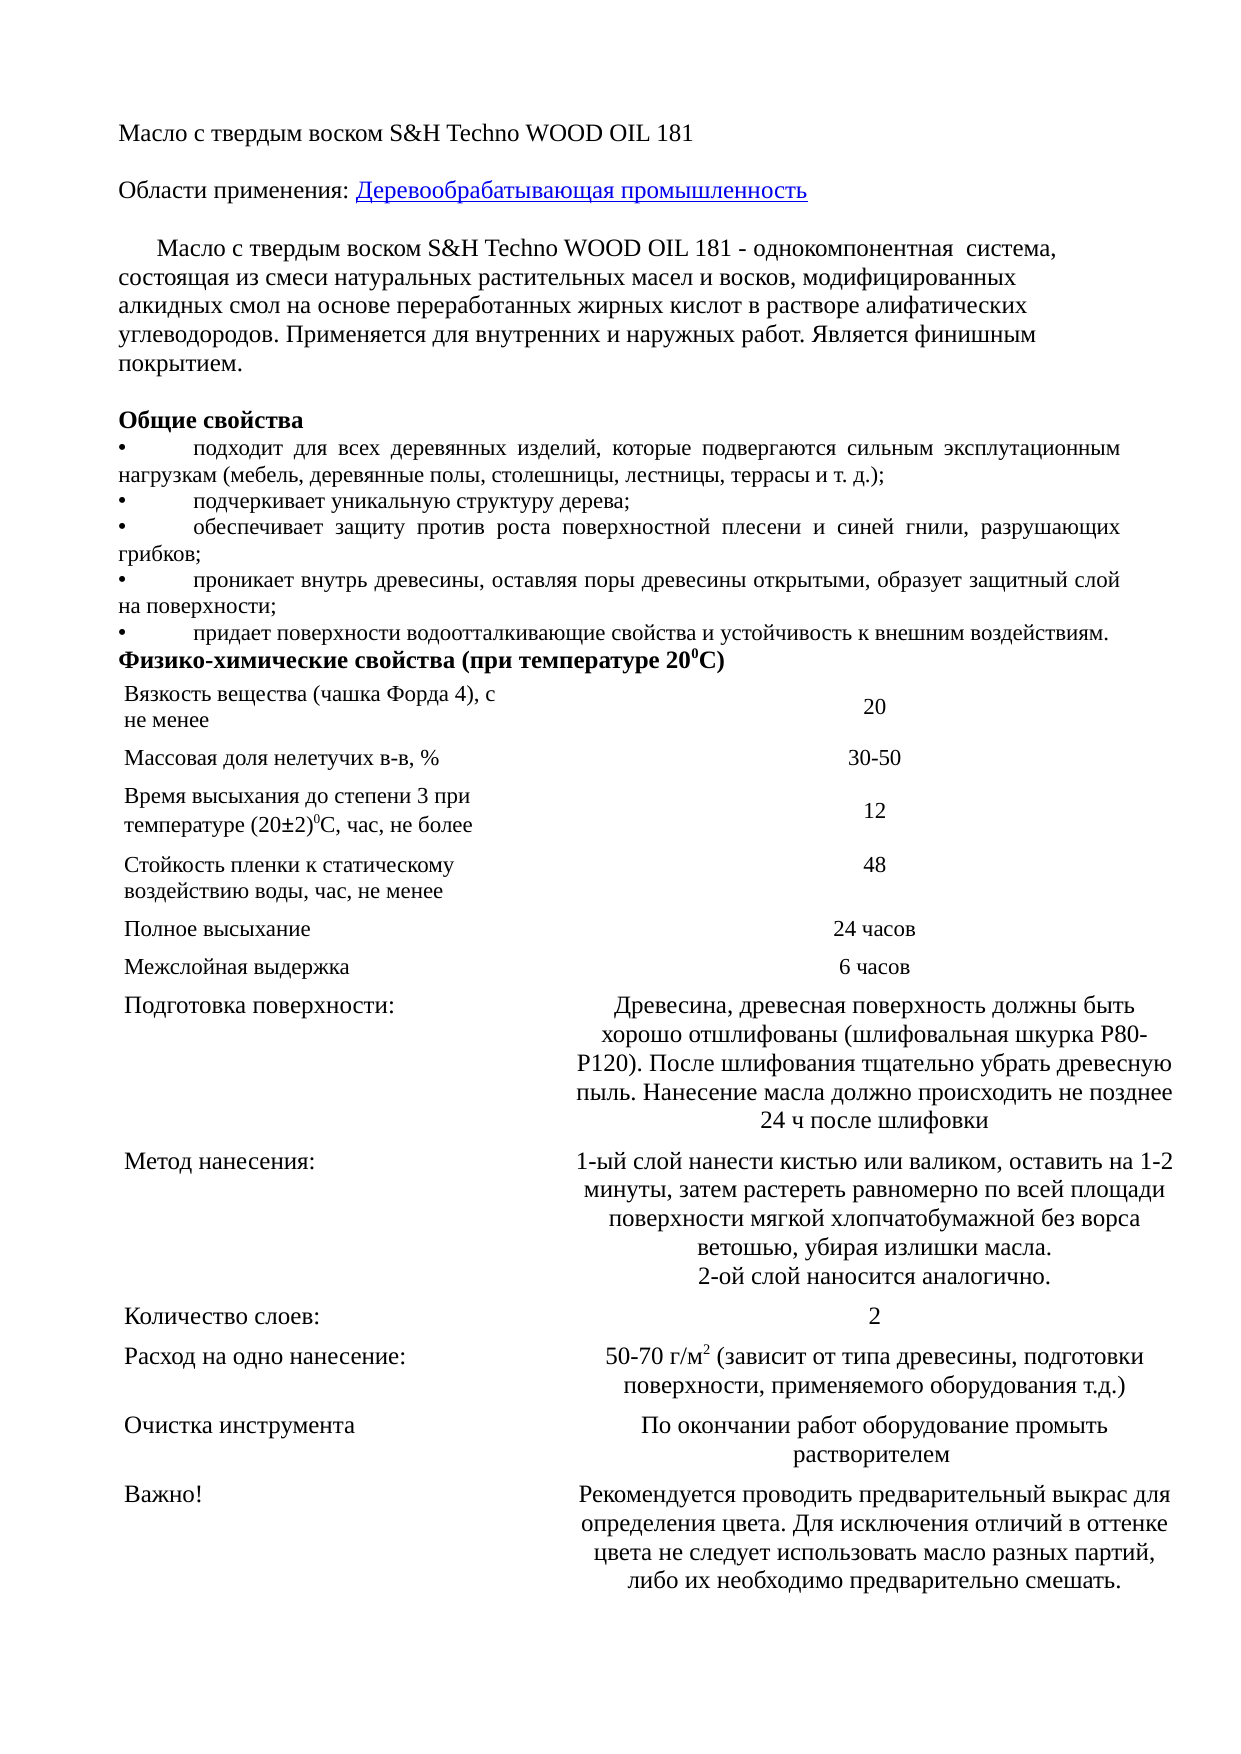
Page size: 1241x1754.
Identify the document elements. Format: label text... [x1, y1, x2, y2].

table_cell 48 [568, 845, 1181, 909]
table_cell 24 часов [568, 909, 1181, 947]
table_cell Полное высыхание [118, 909, 568, 947]
table_cell Массовая доля нелетучих в-в, % [118, 738, 568, 776]
table_cell Время высыхания до степени 3 при температуре (20±2)0С, час, не более [118, 776, 568, 845]
table_cell 6 часов [568, 947, 1181, 985]
table_cell Межслойная выдержка [118, 947, 568, 985]
table_cell Очистка инструмента [118, 1404, 568, 1473]
table_cell Рекомендуется проводить предварительный выкрас для определения цвета. Для исключения отличий в оттенке цвета не следует использовать масло разных партий, либо их необходимо предварительно смешать. [568, 1473, 1181, 1600]
table_cell 2 [568, 1295, 1181, 1335]
list обеспечивает защиту против роста поверхностной плесени и синей гнили, разрушающих грибков; [118, 513, 1122, 566]
table_header 20 [568, 674, 1181, 738]
table_cell 1-ый слой нанести кистью или валиком, оставить на 1-2 минуты, затем растереть равномерно по всей площади поверхности мягкой хлопчатобумажной без ворса ветошью, убирая излишки масла. 2-ой слой наносится аналогично. [568, 1140, 1181, 1295]
table_cell 50-70 г/м2 (зависит от типа древесины, подготовки поверхности, применяемого оборудования т.д.) [568, 1335, 1181, 1404]
text Масло с твердым воском S&H Techno WOOD OIL 181 [118, 118, 1122, 147]
text Масло с твердым воском S&H Techno WOOD OIL 181 - однокомпонентная система, состоящая из смеси натуральных растительных масел и восков, модифицированных алкидных смол на основе переработанных жирных кислот в растворе алифатических углеводородов. Применяется для внутренних и наружных работ. Является финишным покрытием. [118, 233, 1122, 377]
table_cell 30-50 [568, 738, 1181, 776]
text Области применения: Деревообрабатывающая промышленность [118, 176, 1122, 204]
table_cell Стойкость пленки к статическому воздействию воды, час, не менее [118, 845, 568, 909]
table_cell По окончании работ оборудование промыть растворителем [568, 1404, 1181, 1473]
table_cell Подготовка поверхности: [118, 985, 568, 1140]
text Физико-химические свойства (при температуре 200С) [118, 645, 1122, 674]
list подчеркивает уникальную структуру дерева; [118, 487, 1122, 513]
list подходит для всех деревянных изделий, которые подвергаются сильным эксплутационным нагрузкам (мебель, деревянные полы, столешницы, лестницы, террасы и т. д.); [118, 434, 1122, 487]
table_cell 12 [568, 776, 1181, 845]
list придает поверхности водоотталкивающие свойства и устойчивость к внешним воздействиям. [118, 619, 1122, 645]
table_cell Древесина, древесная поверхность должны быть хорошо отшлифованы (шлифовальная шкурка Р80-Р120). После шлифования тщательно убрать древесную пыль. Нанесение масла должно происходить не позднее 24 ч после шлифовки [568, 985, 1181, 1140]
text Общие свойства [118, 406, 1122, 434]
table_cell Метод нанесения: [118, 1140, 568, 1295]
list проникает внутрь древесины, оставляя поры древесины открытыми, образует защитный слой на поверхности; [118, 566, 1122, 619]
table_cell Расход на одно нанесение: [118, 1335, 568, 1404]
table_cell Количество слоев: [118, 1295, 568, 1335]
table_header Вязкость вещества (чашка Форда 4), с не менее [118, 674, 568, 738]
table_cell Важно! [118, 1473, 568, 1600]
